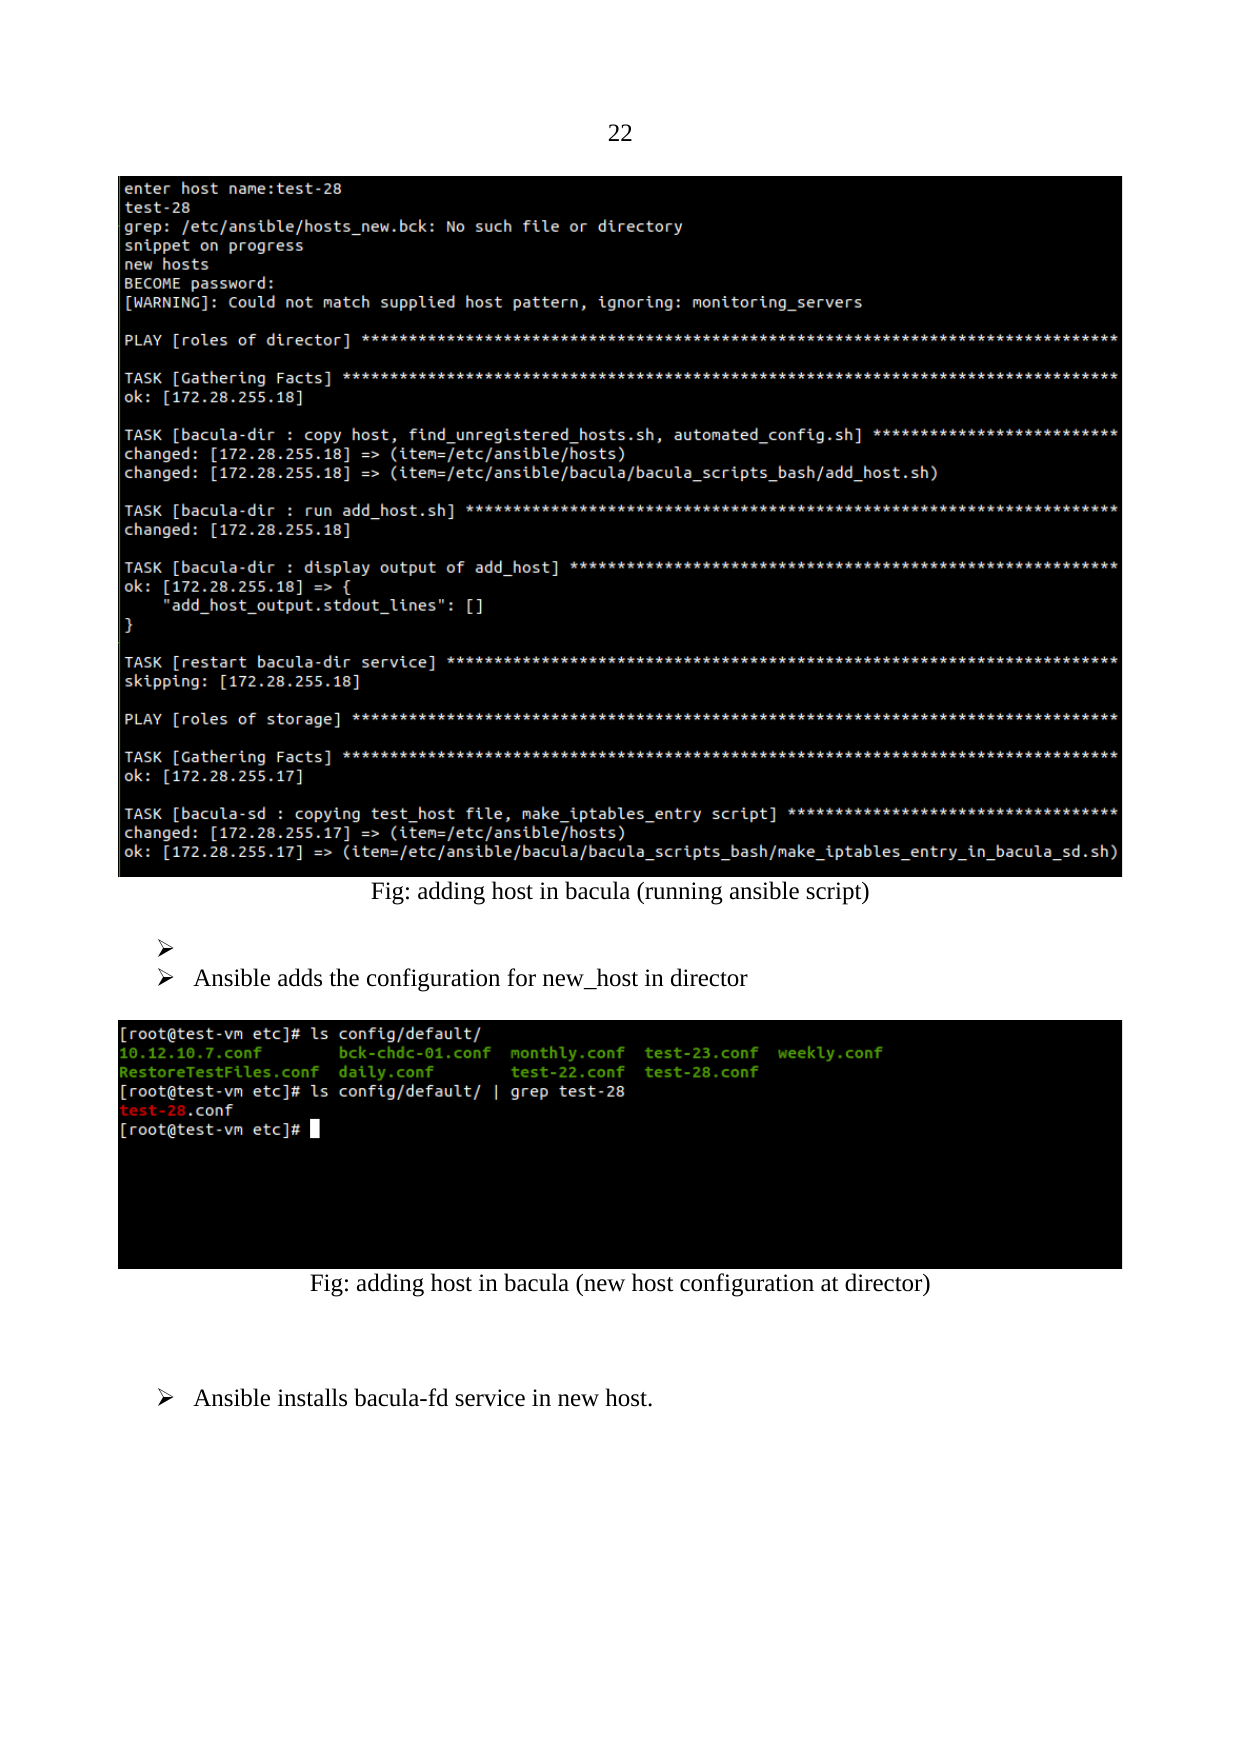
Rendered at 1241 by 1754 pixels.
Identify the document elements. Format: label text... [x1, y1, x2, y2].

picture [118, 1020, 1123, 1269]
list Ansible adds the configuration for new_host in director [156, 963, 1122, 991]
text Fig: adding host in bacula (running ansible script) [118, 877, 1122, 905]
list Ansible installs bacula-fd service in new host. [156, 1383, 1122, 1412]
text Fig: adding host in bacula (new host configuration at director) [118, 1269, 1122, 1297]
picture [118, 176, 1123, 877]
